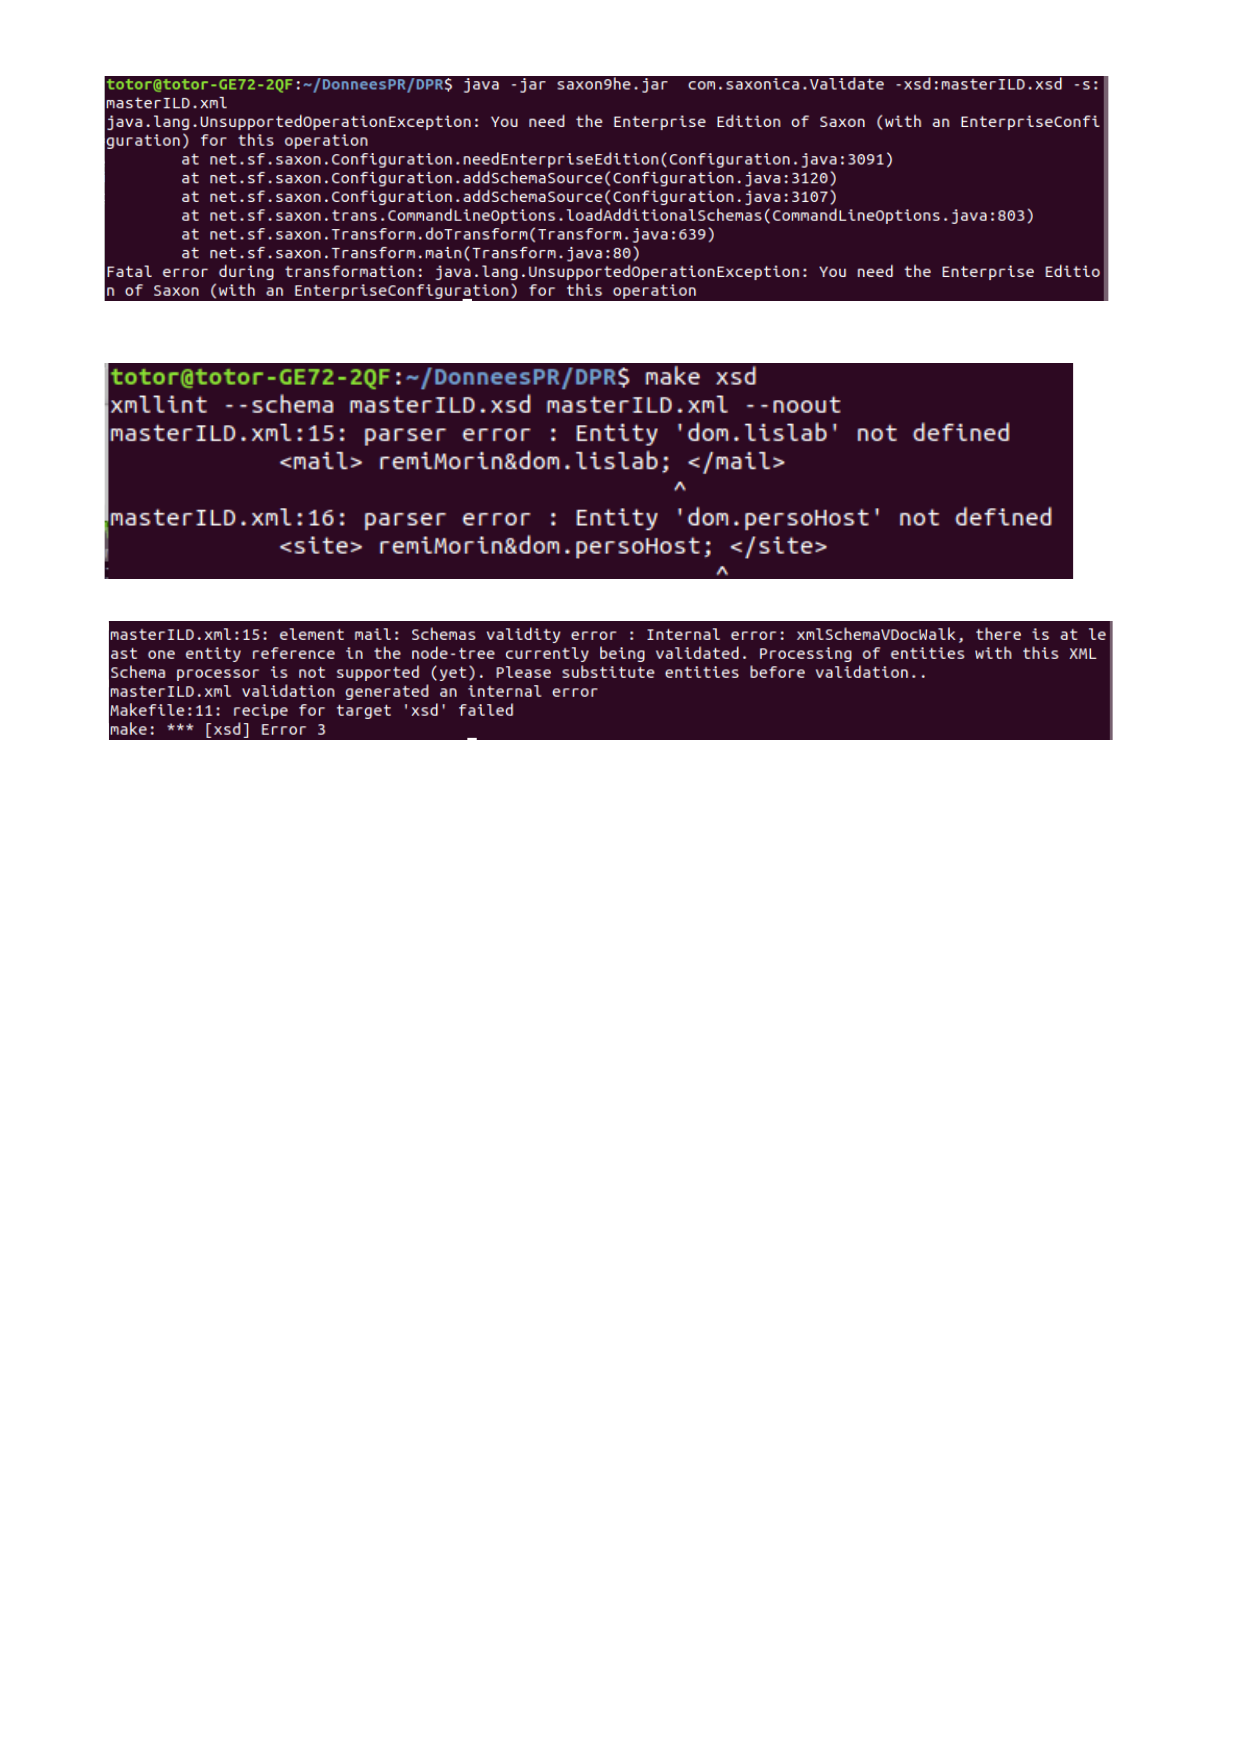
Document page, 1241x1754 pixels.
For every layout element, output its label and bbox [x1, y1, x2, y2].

picture [104, 76, 1109, 301]
picture [108, 621, 1113, 740]
picture [104, 363, 1074, 579]
